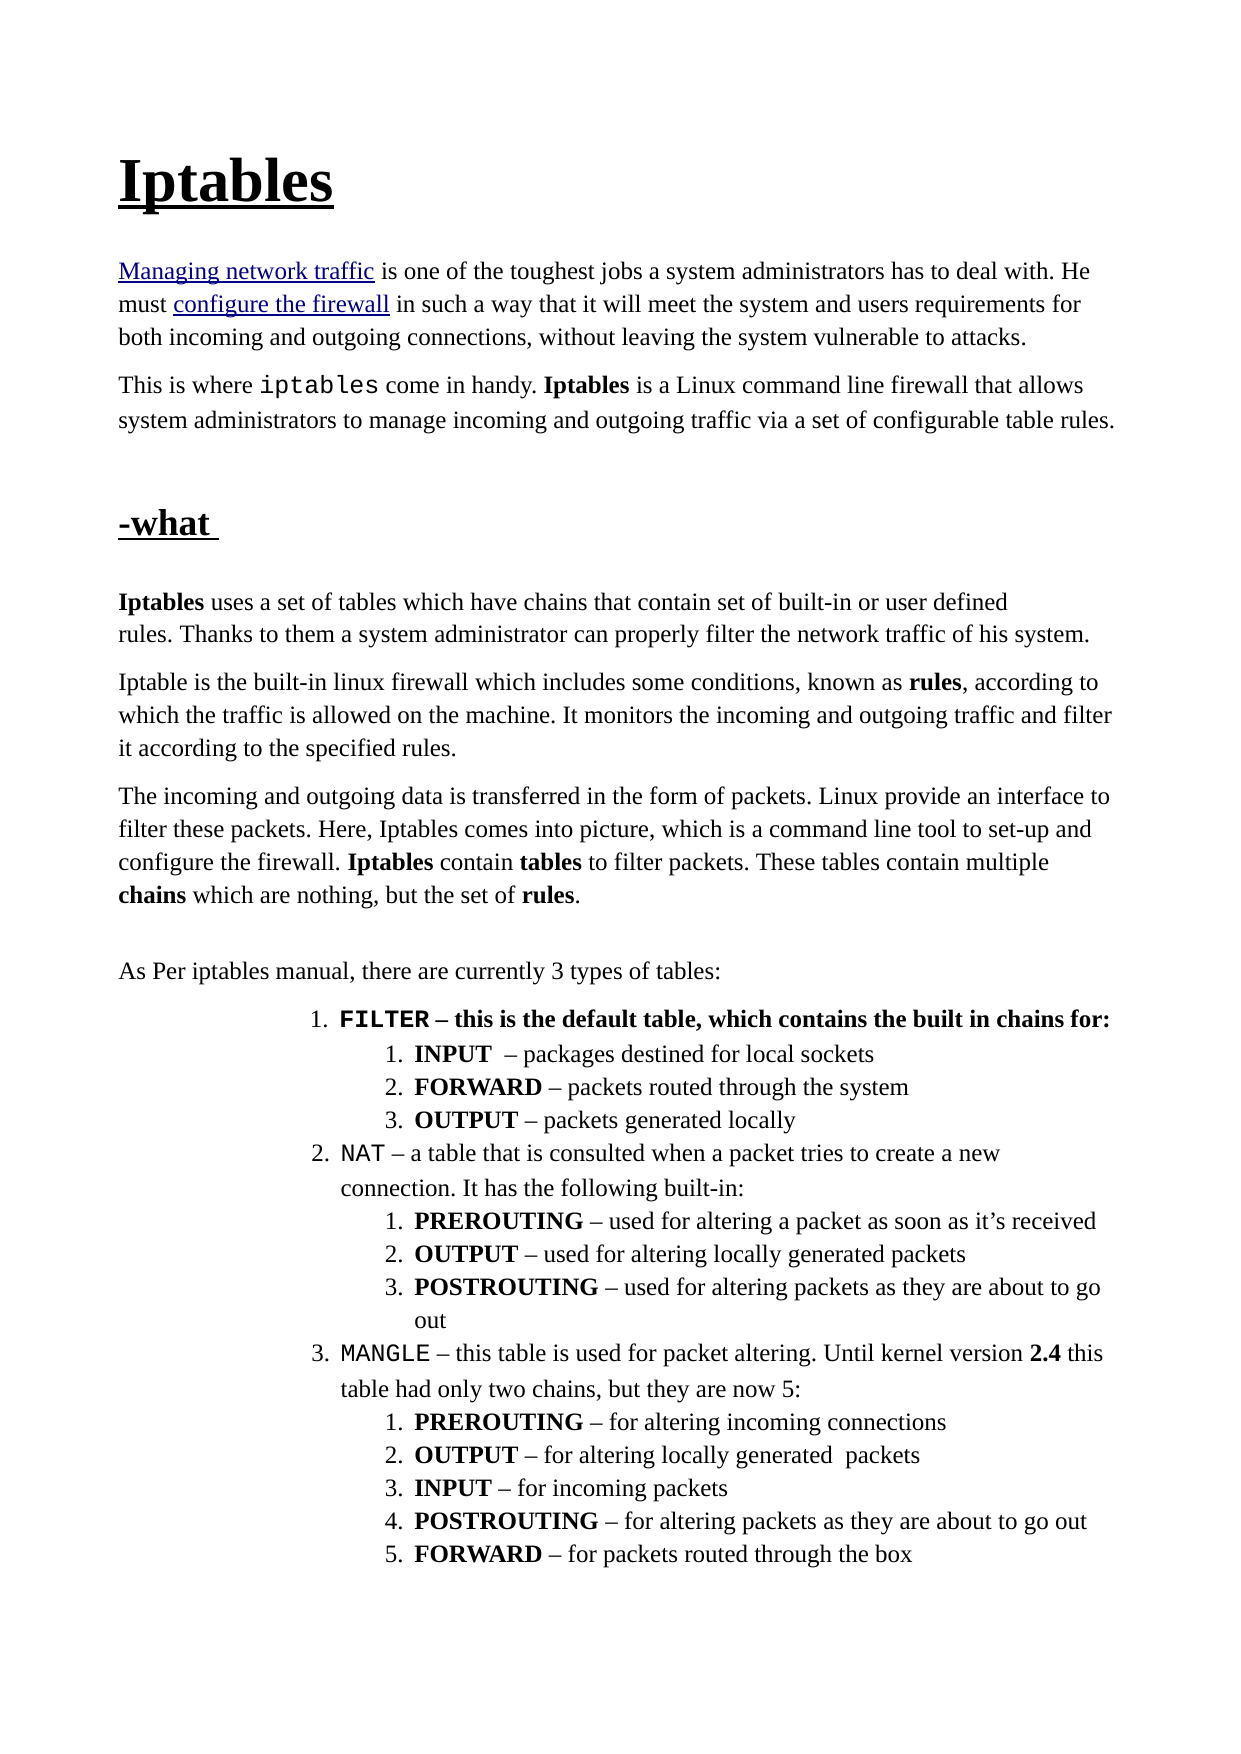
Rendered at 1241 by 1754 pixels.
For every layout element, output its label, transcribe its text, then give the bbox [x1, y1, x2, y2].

text This is where iptables come in handy. Iptables is a Linux command line firewall that allows system administrators to manage incoming and outgoing traffic via a set of configurable table rules. [118, 370, 1122, 434]
list FILTER – this is the default table, which contains the built in chains for: [309, 1004, 1122, 1035]
subtitle Iptables [118, 143, 1122, 215]
list PREROUTING – for altering incoming connections [384, 1407, 1122, 1435]
list NAT – a table that is consulted when a packet tries to create a new connection. It has the following built-in: [311, 1138, 1122, 1202]
text As Per iptables manual, there are currently 3 types of tables: [118, 956, 1122, 985]
text Iptable is the built-in linux firewall which includes some conditions, known as rules, according to which the traffic is allowed on the machine. It monitors the incoming and outgoing traffic and filter it according to the specified rules. [118, 667, 1122, 762]
list POSTROUTING – for altering packets as they are about to go out [384, 1506, 1122, 1534]
text Iptables uses a set of tables which have chains that contain set of built-in or user defined rules. Thanks to them a system administrator can properly filter the network traffic of his system. [118, 587, 1122, 648]
list OUTPUT – for altering locally generated packets [384, 1440, 1122, 1468]
list POSTROUTING – used for altering packets as they are about to go out [384, 1272, 1122, 1334]
text -what [118, 500, 1122, 543]
list FORWARD – for packets routed through the box [384, 1539, 1122, 1567]
list INPUT – packages destined for local sockets [384, 1039, 1122, 1068]
list MANGLE – this table is used for packet altering. Until kernel version 2.4 this table had only two chains, but they are now 5: [311, 1338, 1122, 1402]
list PREROUTING – used for altering a packet as soon as it’s received [384, 1206, 1122, 1235]
list OUTPUT – used for altering locally generated packets [384, 1239, 1122, 1268]
text The incoming and outgoing data is transferred in the form of packets. Linux provide an interface to filter these packets. Here, Iptables comes into picture, which is a command line tool to set-up and configure the firewall. Iptables contain tables to filter packets. These tables contain multiple chains which are nothing, but the set of rules. [118, 781, 1122, 909]
text Managing network traffic is one of the toughest jobs a system administrators has to deal with. He must configure the firewall in such a way that it will meet the system and users requirements for both incoming and outgoing connections, without leaving the system vulnerable to attacks. [118, 256, 1122, 351]
list FORWARD – packets routed through the system [384, 1072, 1122, 1101]
list OUTPUT – packets generated locally [384, 1105, 1122, 1134]
list INPUT – for incoming packets [384, 1473, 1122, 1501]
